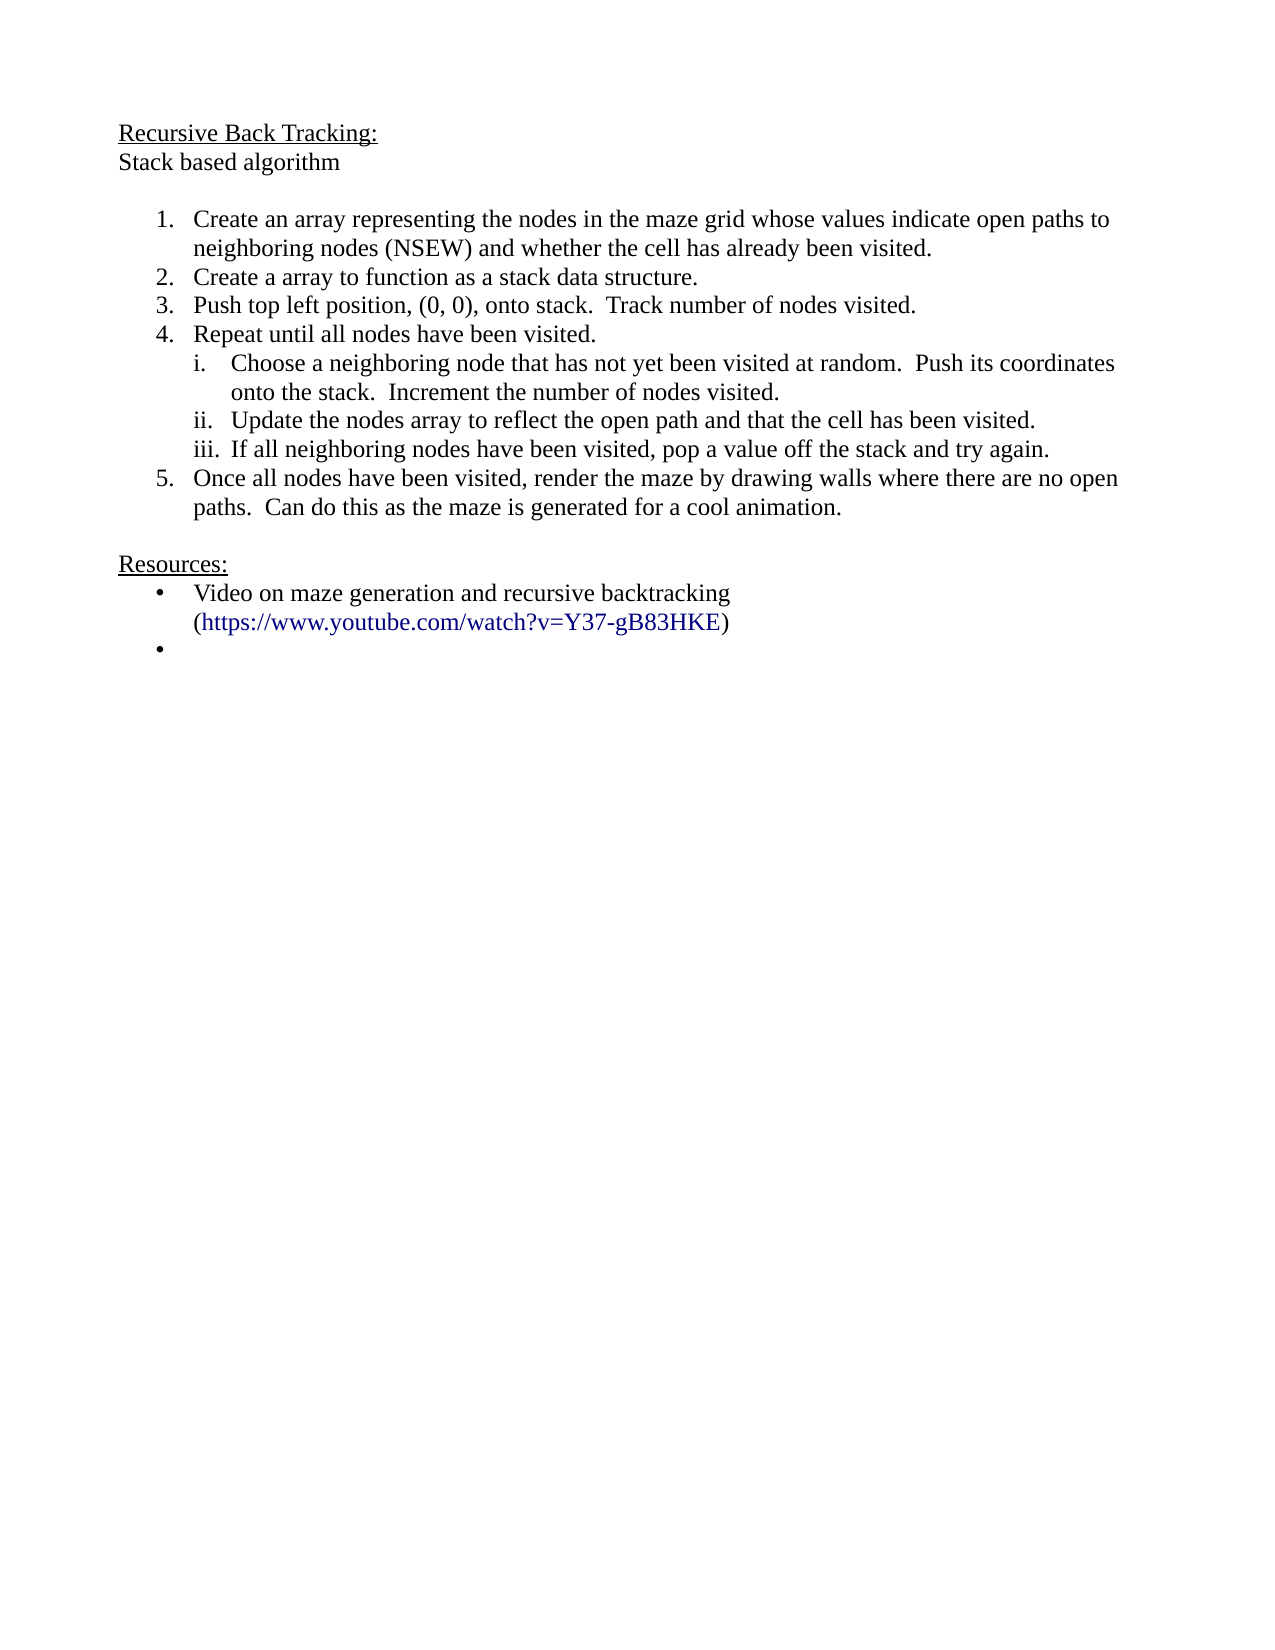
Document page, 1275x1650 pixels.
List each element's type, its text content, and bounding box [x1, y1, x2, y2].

list Create an array representing the nodes in the maze grid whose values indicate open paths to neighboring nodes (NSEW) and whether the cell has already been visited. [156, 204, 1157, 262]
list Video on maze generation and recursive backtracking (https://www.youtube.com/watch?v=Y37-gB83HKE) [156, 578, 1157, 636]
list Once all nodes have been visited, render the maze by drawing walls where there are no open paths. Can do this as the maze is generated for a cool animation. [156, 463, 1157, 521]
list Update the nodes array to reflect the open path and that the cell has been visited. [193, 406, 1157, 434]
text Resources: [118, 549, 1157, 578]
list Create a array to function as a stack data structure. [156, 262, 1157, 291]
text Stack based algorithm [118, 147, 1157, 176]
text Recursive Back Tracking: [118, 118, 1157, 147]
list Choose a neighboring node that has not yet been visited at random. Push its coordinates onto the stack. Increment the number of nodes visited. [193, 348, 1157, 406]
list Repeat until all nodes have been visited. [156, 319, 1157, 348]
list Push top left position, (0, 0), onto stack. Track number of nodes visited. [156, 291, 1157, 319]
list If all neighboring nodes have been visited, pop a value off the stack and try again. [193, 434, 1157, 463]
